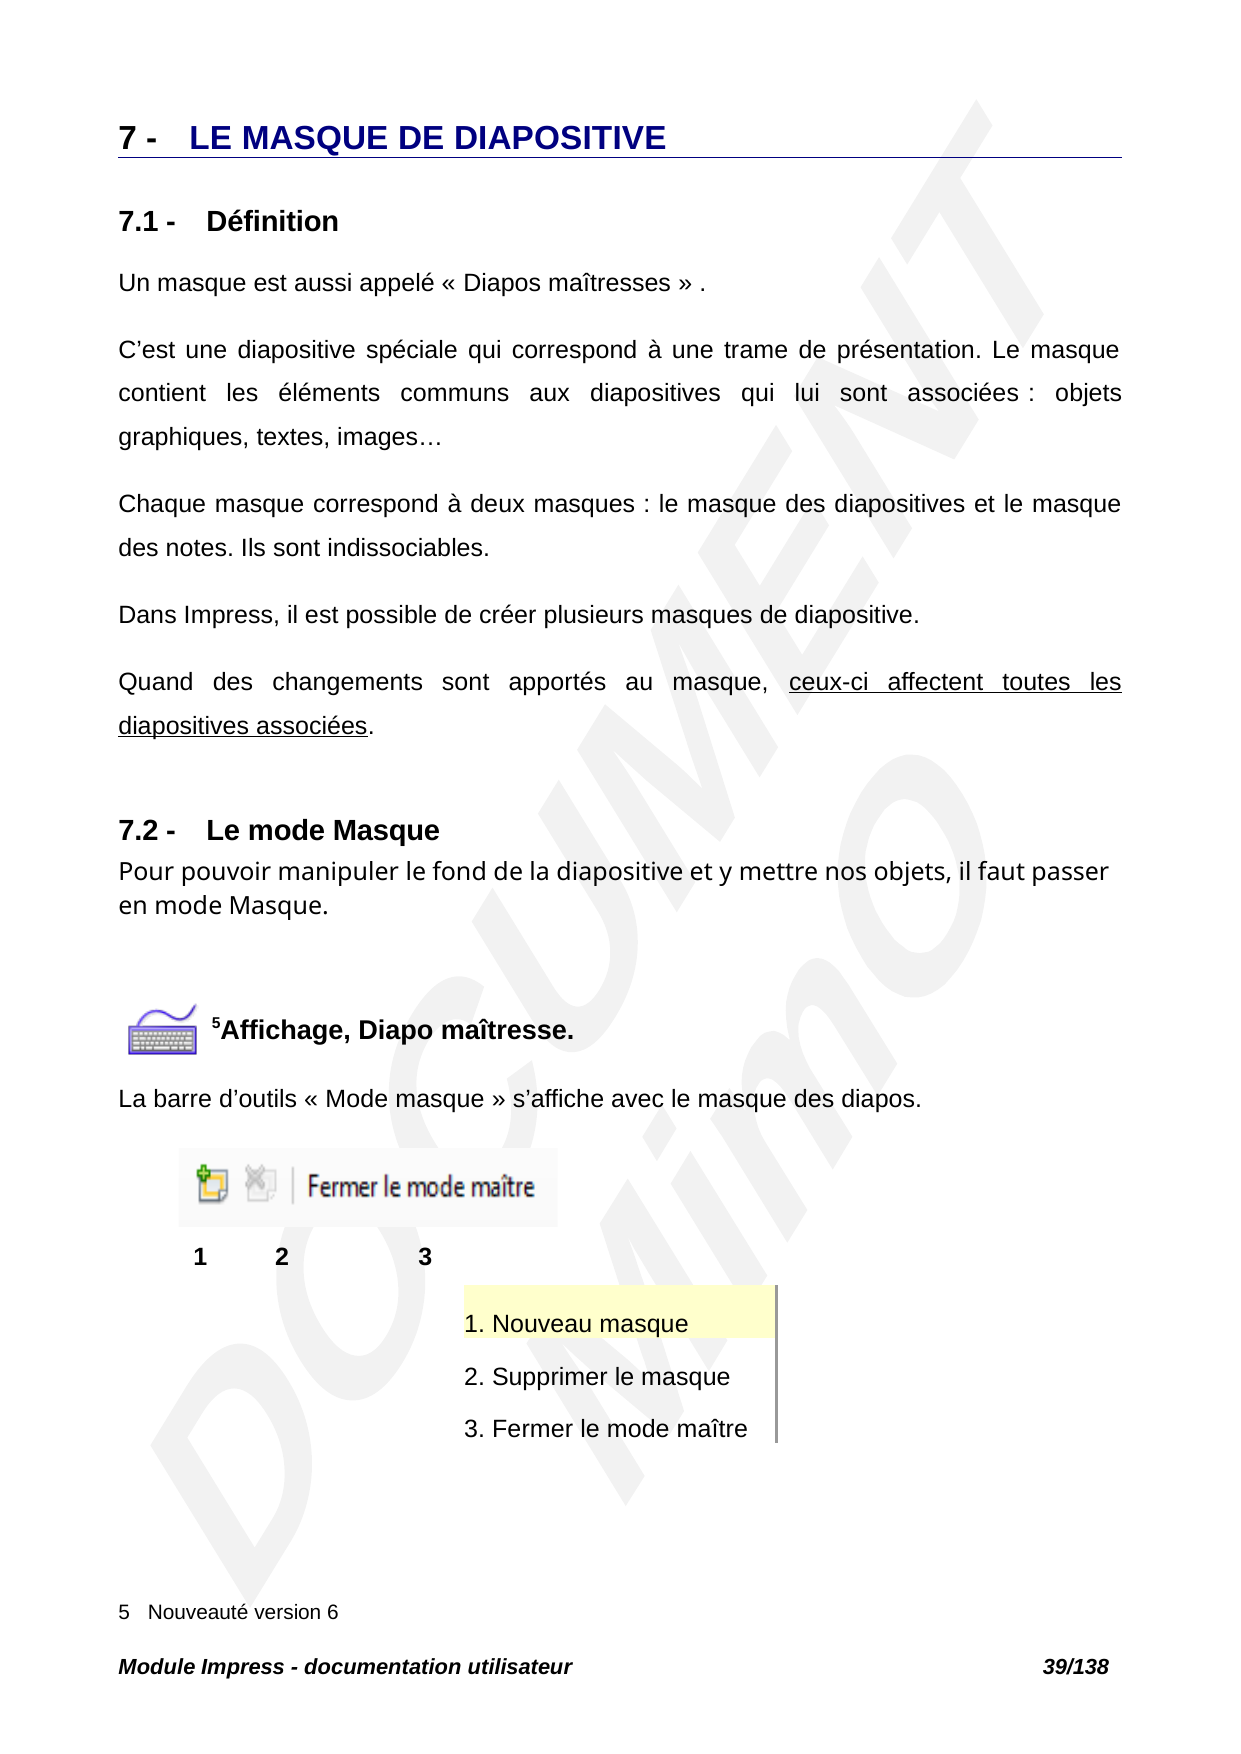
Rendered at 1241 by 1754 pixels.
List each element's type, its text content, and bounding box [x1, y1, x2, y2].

text C’est une diapositive spéciale qui correspond à une trame de présentation. Le masque contient les éléments communs aux diapositives qui lui sont associées : objets graphiques, textes, images… [118, 335, 1122, 451]
text en mode Masque. [118, 888, 1122, 922]
text Un masque est aussi appelé « Diapos maîtresses » . [118, 268, 1122, 297]
text Pour pouvoir manipuler le fond de la diapositive et y mettre nos objets, il faut passer [118, 854, 1122, 888]
subtitle Le mode Masque [118, 813, 1122, 846]
text Nouveauté version 6 [118, 1600, 1122, 1624]
subtitle Définition [118, 204, 1122, 237]
text La barre d’outils « Mode masque » s’affiche avec le masque des diapos. [118, 1084, 1122, 1113]
text Dans Impress, il est possible de créer plusieurs masques de diapositive. [118, 600, 1122, 629]
table_cell 2. Supprimer le masque [464, 1338, 775, 1391]
text Quand des changements sont apportés au masque, ceux-ci affectent toutes les diapositives associées. [118, 667, 1122, 739]
table_header 1. Nouveau masque [464, 1285, 775, 1338]
text Affichage, Diapo maîtresse. [200, 1014, 1122, 1045]
text 1 2 3 [118, 1151, 1122, 1271]
subtitle Le masque de diapositive [118, 118, 1122, 157]
picture [178, 1148, 558, 1227]
text Chaque masque correspond à deux masques : le masque des diapositives et le masque des notes. Ils sont indissociables. [118, 489, 1122, 562]
picture [125, 993, 200, 1069]
table_cell 3. Fermer le mode maître [464, 1391, 775, 1443]
